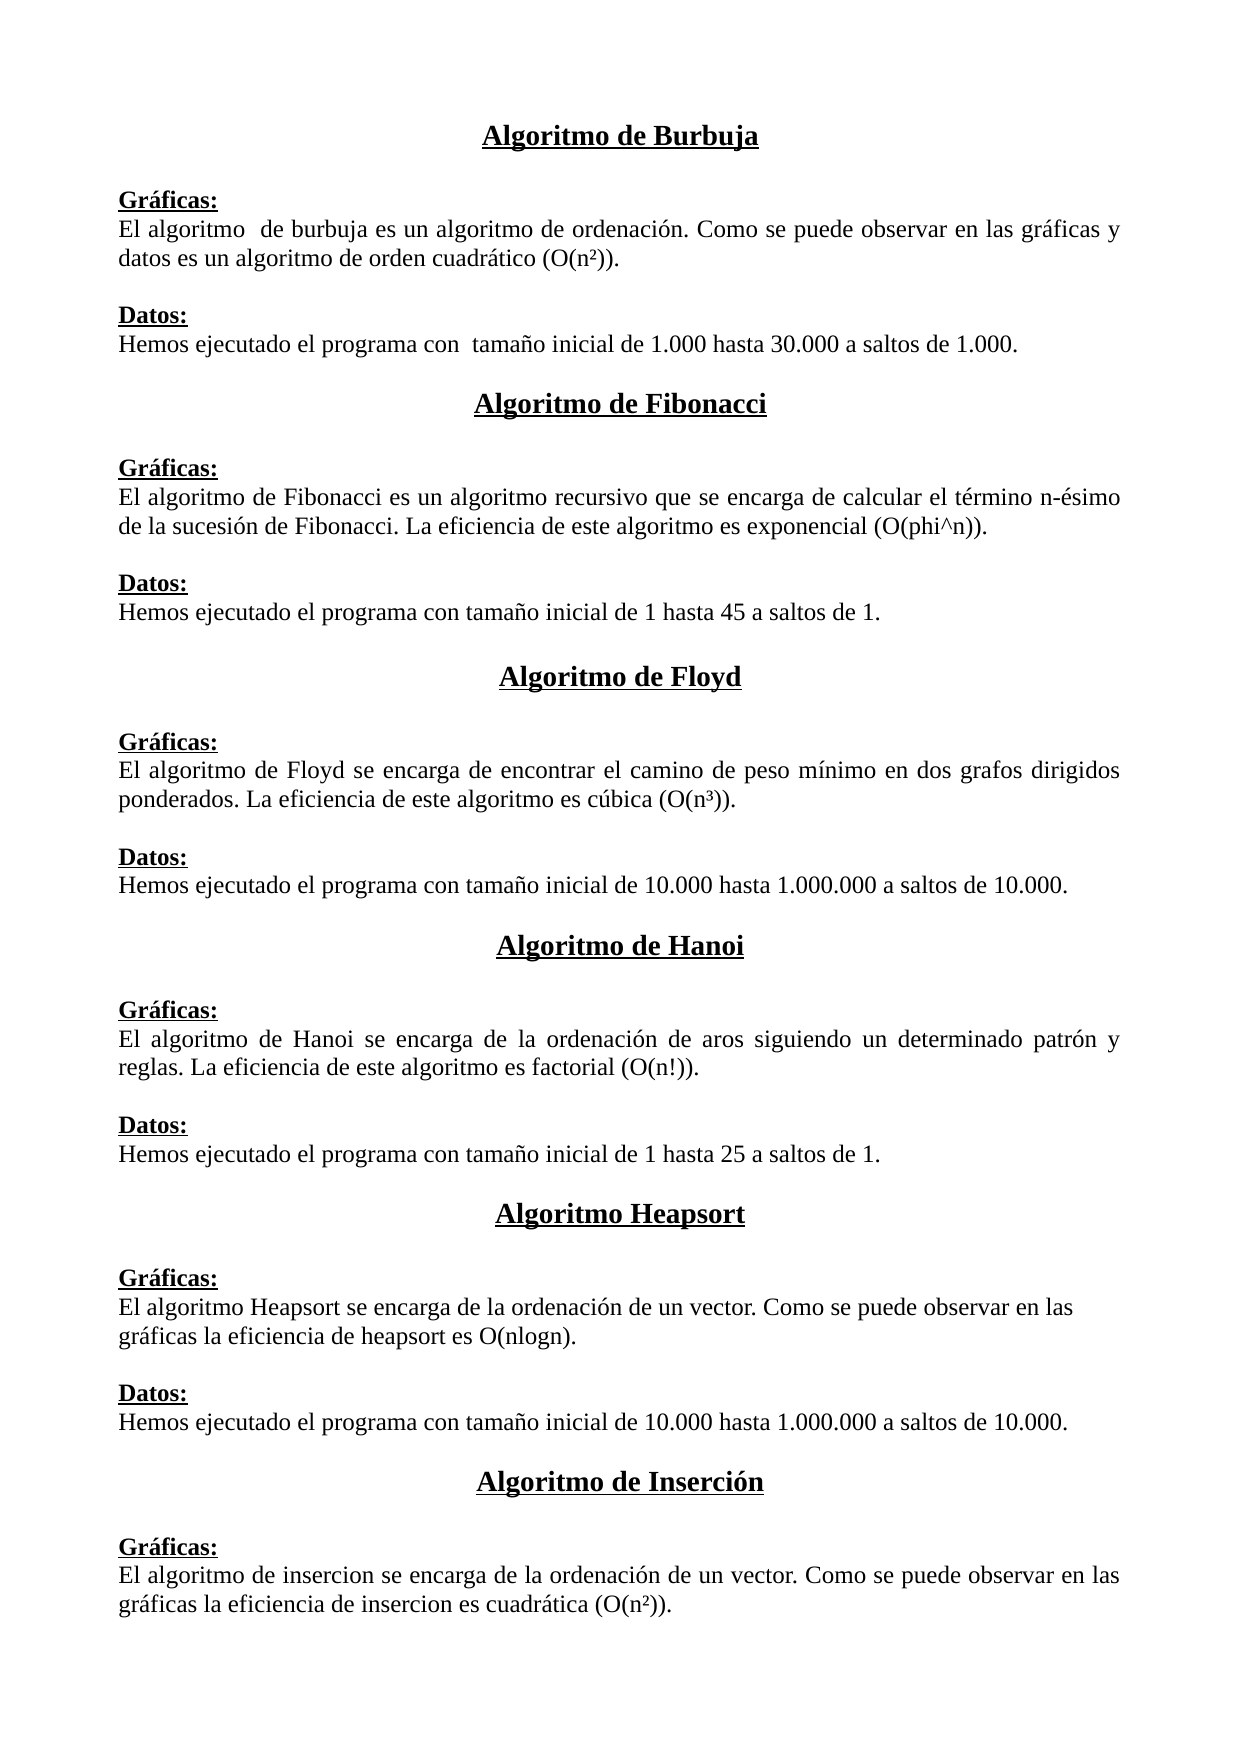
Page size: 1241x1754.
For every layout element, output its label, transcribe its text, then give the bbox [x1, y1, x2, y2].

text El algoritmo de insercion se encarga de la ordenación de un vector. Como se puede observar en las gráficas la eficiencia de insercion es cuadrática (O(n²)). [118, 1560, 1122, 1618]
text Datos: [118, 842, 1122, 870]
text Datos: [118, 1110, 1122, 1139]
text Datos: [118, 1378, 1122, 1407]
text Datos: [118, 300, 1122, 329]
text Gráficas: [118, 185, 1122, 214]
text Algoritmo de Inserción [118, 1464, 1122, 1498]
text Algoritmo de Burbuja [118, 118, 1122, 152]
text Algoritmo de Hanoi [118, 928, 1122, 961]
text Hemos ejecutado el programa con tamaño inicial de 1 hasta 25 a saltos de 1. [118, 1139, 1122, 1167]
text El algoritmo de Hanoi se encarga de la ordenación de aros siguiendo un determinado patrón y reglas. La eficiencia de este algoritmo es factorial (O(n!)). [118, 1024, 1122, 1081]
text Hemos ejecutado el programa con tamaño inicial de 1.000 hasta 30.000 a saltos de 1.000. [118, 329, 1122, 358]
text Gráficas: [118, 727, 1122, 755]
text Hemos ejecutado el programa con tamaño inicial de 10.000 hasta 1.000.000 a saltos de 10.000. [118, 1407, 1122, 1436]
text Algoritmo Heapsort [118, 1196, 1122, 1230]
text El algoritmo de Floyd se encarga de encontrar el camino de peso mínimo en dos grafos dirigidos ponderados. La eficiencia de este algoritmo es cúbica (O(n³)). [118, 755, 1122, 813]
text Gráficas: [118, 1263, 1122, 1292]
text Algoritmo de Floyd [118, 659, 1122, 693]
text Gráficas: [118, 995, 1122, 1024]
text El algoritmo de Fibonacci es un algoritmo recursivo que se encarga de calcular el término n-ésimo de la sucesión de Fibonacci. La eficiencia de este algoritmo es exponencial (O(phi^n)). [118, 482, 1122, 540]
text Hemos ejecutado el programa con tamaño inicial de 10.000 hasta 1.000.000 a saltos de 10.000. [118, 870, 1122, 899]
text El algoritmo de burbuja es un algoritmo de ordenación. Como se puede observar en las gráficas y datos es un algoritmo de orden cuadrático (O(n²)). [118, 214, 1122, 271]
text Datos: [118, 568, 1122, 597]
text Gráficas: [118, 453, 1122, 482]
text Hemos ejecutado el programa con tamaño inicial de 1 hasta 45 a saltos de 1. [118, 597, 1122, 626]
text El algoritmo Heapsort se encarga de la ordenación de un vector. Como se puede observar en las gráficas la eficiencia de heapsort es O(nlogn). [118, 1292, 1122, 1349]
text Algoritmo de Fibonacci [118, 386, 1122, 420]
text Gráficas: [118, 1532, 1122, 1560]
